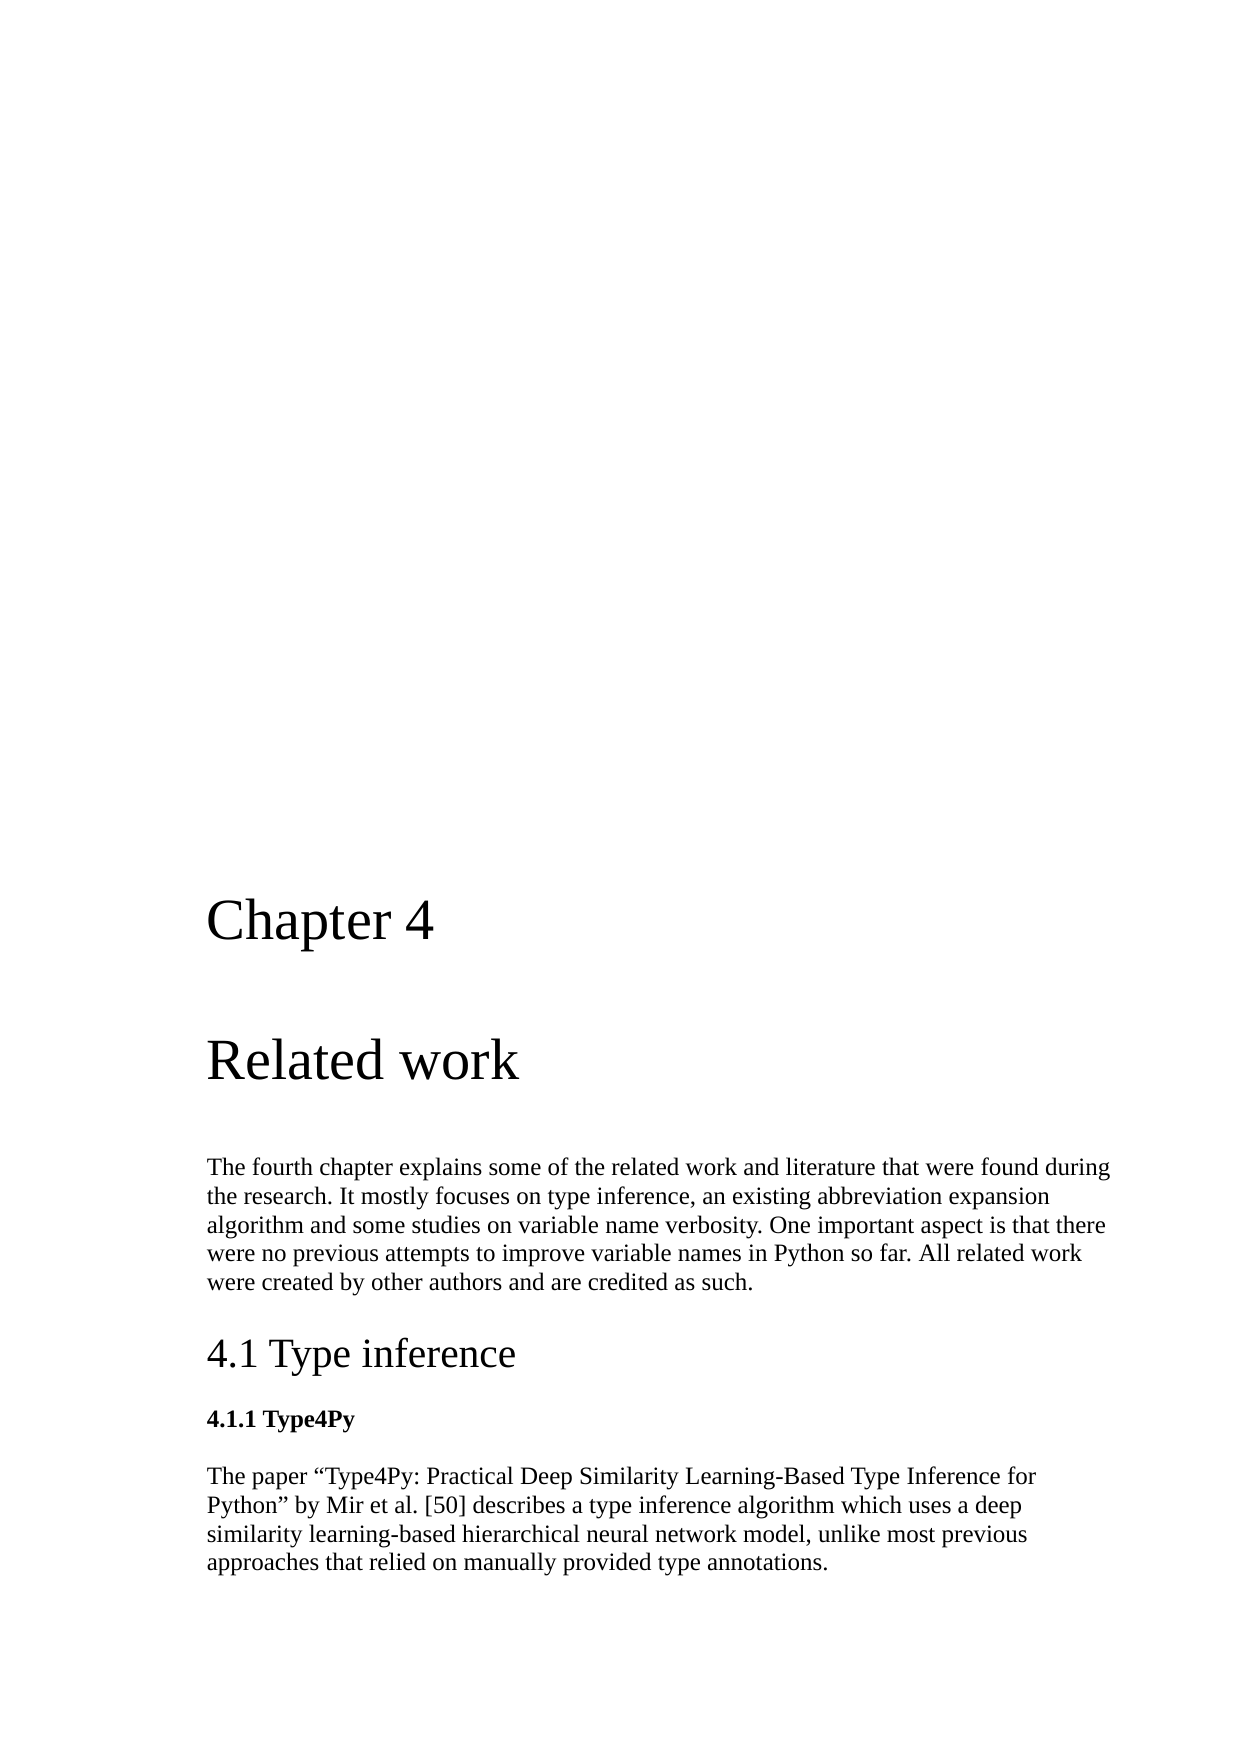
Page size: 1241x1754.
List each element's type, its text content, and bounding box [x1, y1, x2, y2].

text 4.1.1 Type4Py [207, 1404, 1122, 1432]
subtitle 4.1 Type inference [207, 1329, 1122, 1377]
text Chapter 4 [207, 885, 1122, 952]
text The fourth chapter explains some of the related work and literature that were found during the research. It mostly focuses on type inference, an existing abbreviation expansion algorithm and some studies on variable name verbosity. One important aspect is that there were no previous attempts to improve variable names in Python so far. All related work were created by other authors and are credited as such. [207, 1152, 1122, 1296]
text The paper “Type4Py: Practical Deep Similarity Learning-Based Type Inference for Python” by Mir et al. [50] describes a type inference algorithm which uses a deep similarity learning-based hierarchical neural network model, unlike most previous approaches that relied on manually provided type annotations. [207, 1461, 1122, 1576]
subtitle Related work [207, 1025, 1122, 1092]
